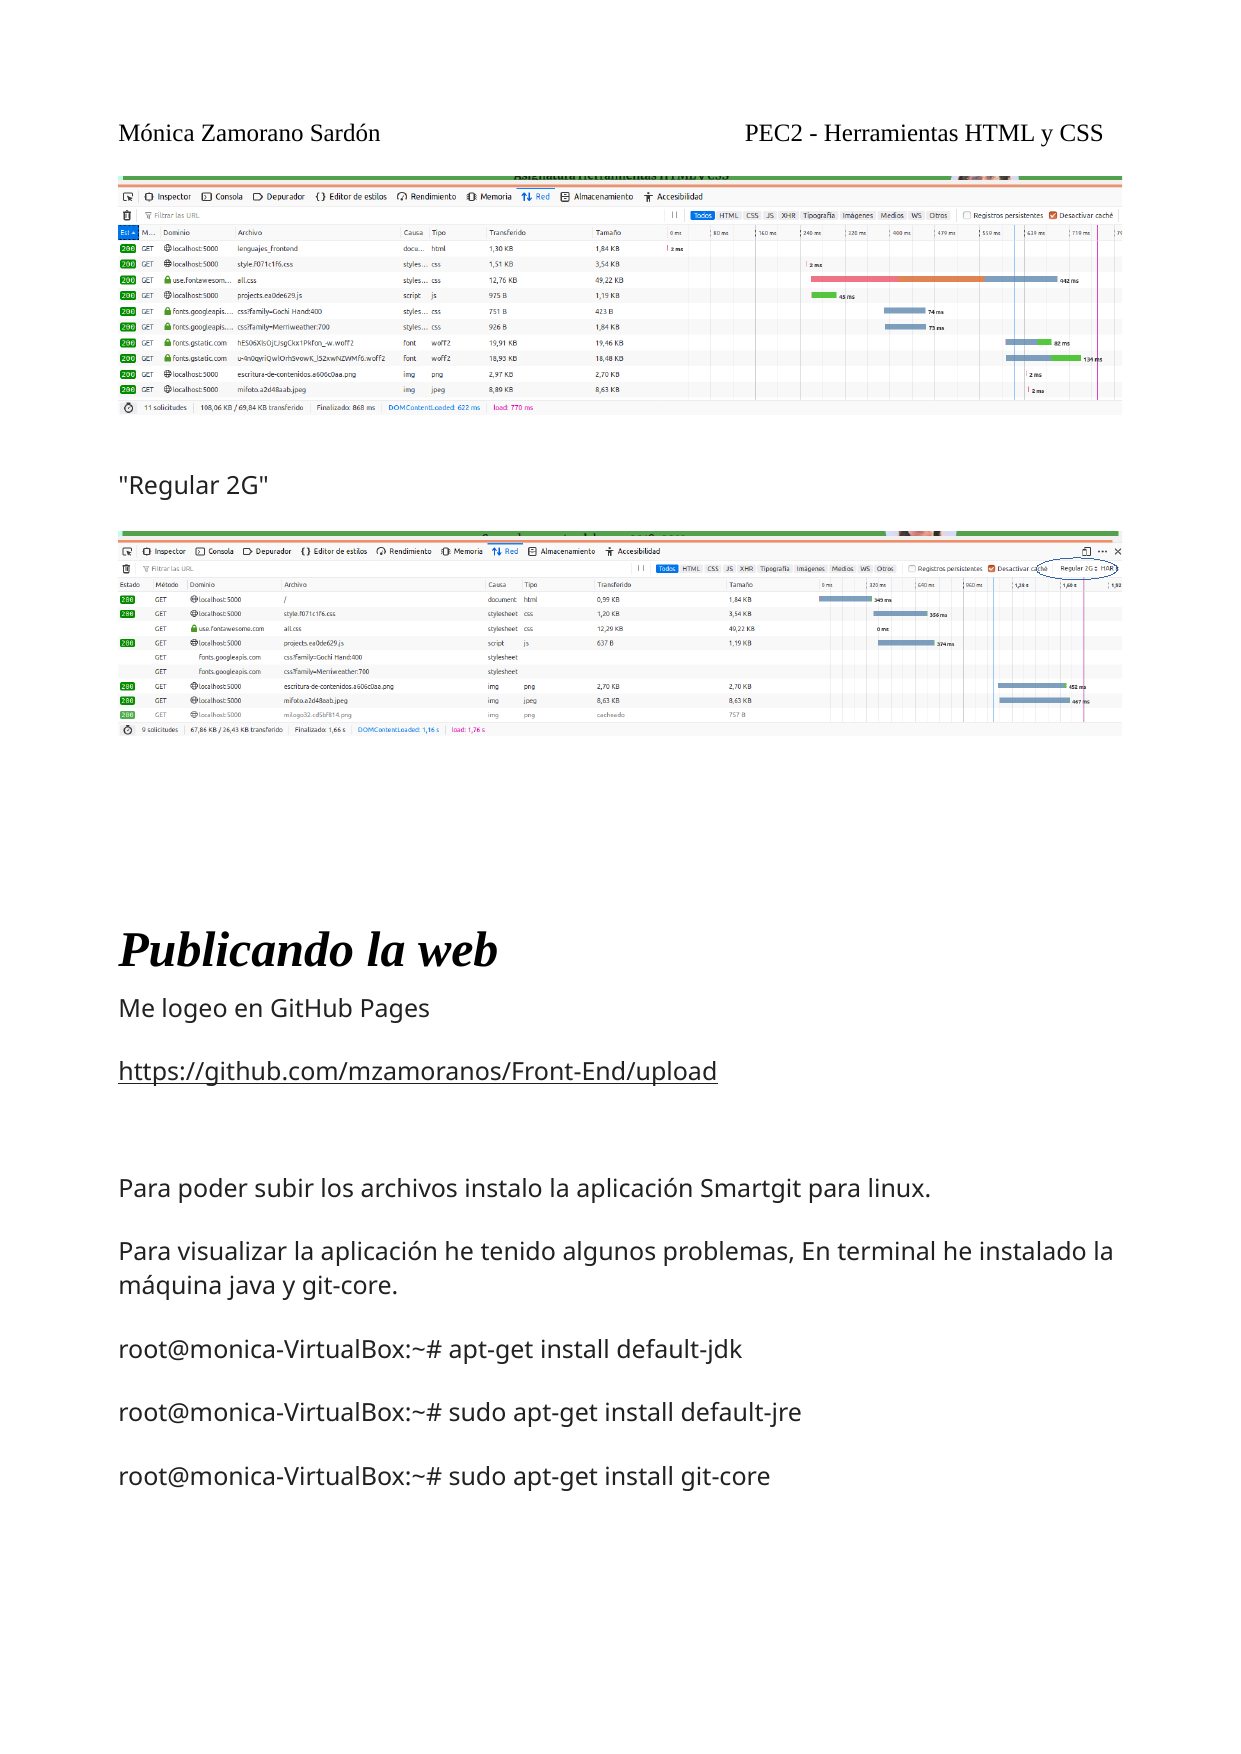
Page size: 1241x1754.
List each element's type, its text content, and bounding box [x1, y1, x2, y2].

text https://github.com/mzamoranos/Front-End/upload [118, 1054, 1122, 1088]
text Para poder subir los archivos instalo la aplicación Smartgit para linux. [118, 1170, 1122, 1204]
text Me logeo en GitHub Pages [118, 990, 1122, 1024]
text "Regular 2G" [118, 468, 1122, 502]
picture [118, 176, 1123, 415]
subtitle Publicando la web [118, 920, 1122, 978]
text Para visualizar la aplicación he tenido algunos problemas, En terminal he instalado la máquina java y git-core. [118, 1234, 1122, 1302]
picture [118, 531, 1123, 736]
text root@monica-VirtualBox:~# apt-get install default-jdk [118, 1332, 1122, 1366]
text root@monica-VirtualBox:~# sudo apt-get install git-core [118, 1459, 1122, 1493]
text root@monica-VirtualBox:~# sudo apt-get install default-jre [118, 1395, 1122, 1429]
